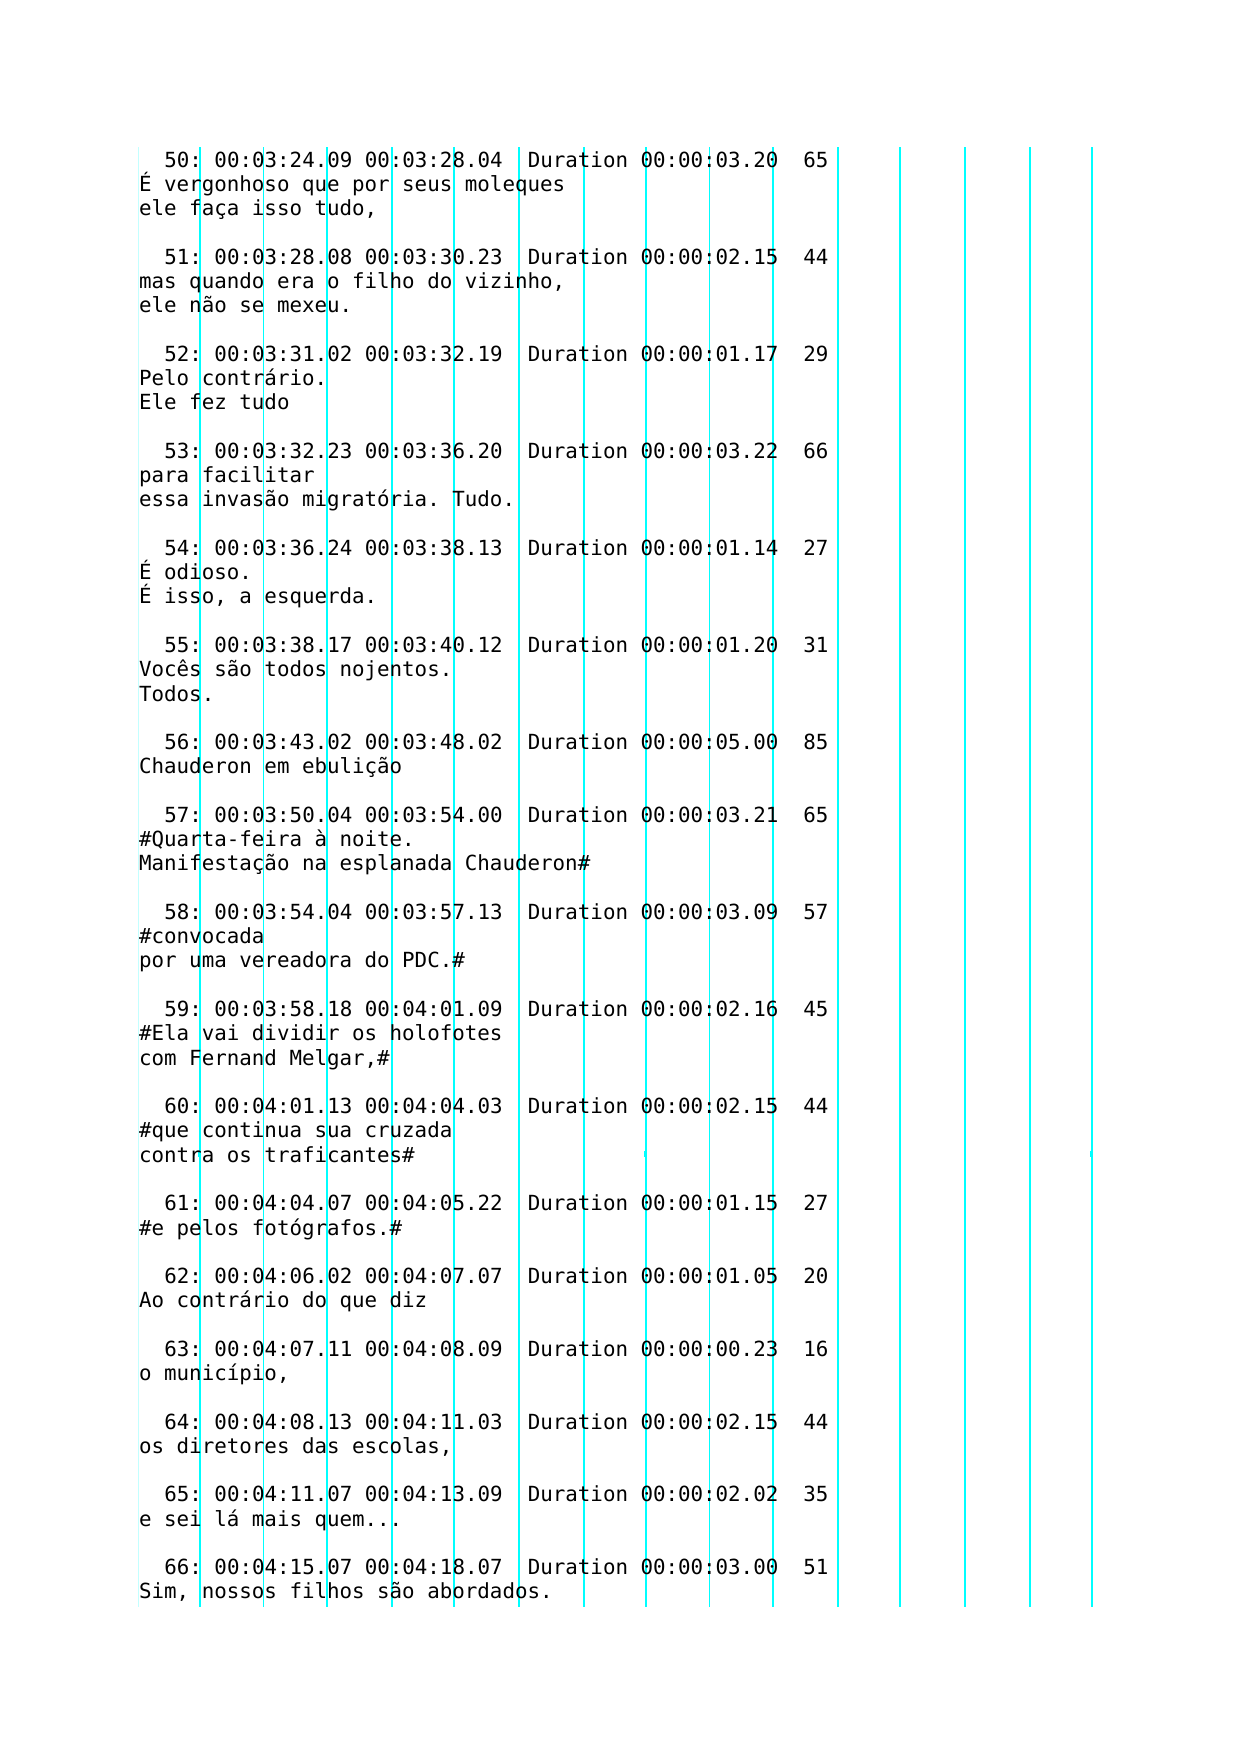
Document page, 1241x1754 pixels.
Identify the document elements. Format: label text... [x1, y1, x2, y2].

text Todos. [139, 682, 1101, 706]
text #convocada [139, 924, 1101, 948]
text 58: 00:03:54.04 00:03:57.13 Duration 00:00:03.09 57 [139, 900, 1101, 924]
text os diretores das escolas, [139, 1434, 1101, 1458]
text É odioso. [139, 560, 1101, 584]
text 55: 00:03:38.17 00:03:40.12 Duration 00:00:01.20 31 [139, 633, 1101, 657]
text por uma vereadora do PDC.# [139, 948, 1101, 973]
text 64: 00:04:08.13 00:04:11.03 Duration 00:00:02.15 44 [139, 1410, 1101, 1434]
text 50: 00:03:24.09 00:03:28.04 Duration 00:00:03.20 65 [139, 148, 1101, 172]
text para facilitar [139, 463, 1101, 487]
text 57: 00:03:50.04 00:03:54.00 Duration 00:00:03.21 65 [139, 803, 1101, 827]
text Vocês são todos nojentos. [139, 657, 1101, 682]
text É isso, a esquerda. [139, 584, 1101, 609]
text ele faça isso tudo, [139, 196, 1101, 220]
text Manifestação na esplanada Chauderon# [139, 851, 1101, 876]
text e sei lá mais quem... [139, 1507, 1101, 1531]
text 63: 00:04:07.11 00:04:08.09 Duration 00:00:00.23 16 [139, 1337, 1101, 1361]
text 54: 00:03:36.24 00:03:38.13 Duration 00:00:01.14 27 [139, 536, 1101, 560]
text 66: 00:04:15.07 00:04:18.07 Duration 00:00:03.00 51 [139, 1555, 1101, 1579]
text o município, [139, 1361, 1101, 1385]
text #e pelos fotógrafos.# [139, 1216, 1101, 1240]
text essa invasão migratória. Tudo. [139, 487, 1101, 512]
text Sim, nossos filhos são abordados. [139, 1579, 1101, 1604]
text 62: 00:04:06.02 00:04:07.07 Duration 00:00:01.05 20 [139, 1264, 1101, 1288]
text contra os traficantes# [139, 1143, 1101, 1167]
text #Quarta-feira à noite. [139, 827, 1101, 851]
text 60: 00:04:01.13 00:04:04.03 Duration 00:00:02.15 44 [139, 1094, 1101, 1118]
text mas quando era o filho do vizinho, [139, 269, 1101, 293]
text 61: 00:04:04.07 00:04:05.22 Duration 00:00:01.15 27 [139, 1191, 1101, 1216]
text #Ela vai dividir os holofotes [139, 1021, 1101, 1046]
text ele não se mexeu. [139, 293, 1101, 317]
text Ele fez tudo [139, 390, 1101, 414]
text 65: 00:04:11.07 00:04:13.09 Duration 00:00:02.02 35 [139, 1482, 1101, 1507]
text Pelo contrário. [139, 366, 1101, 390]
text 56: 00:03:43.02 00:03:48.02 Duration 00:00:05.00 85 [139, 730, 1101, 754]
text 59: 00:03:58.18 00:04:01.09 Duration 00:00:02.16 45 [139, 997, 1101, 1021]
text Chauderon em ebulição [139, 754, 1101, 779]
text É vergonhoso que por seus moleques [139, 172, 1101, 196]
text #que continua sua cruzada [139, 1118, 1101, 1143]
text Ao contrário do que diz [139, 1288, 1101, 1313]
picture [138, 147, 1102, 1607]
text 53: 00:03:32.23 00:03:36.20 Duration 00:00:03.22 66 [139, 439, 1101, 463]
text 51: 00:03:28.08 00:03:30.23 Duration 00:00:02.15 44 [139, 245, 1101, 269]
text 52: 00:03:31.02 00:03:32.19 Duration 00:00:01.17 29 [139, 342, 1101, 366]
text com Fernand Melgar,# [139, 1046, 1101, 1070]
